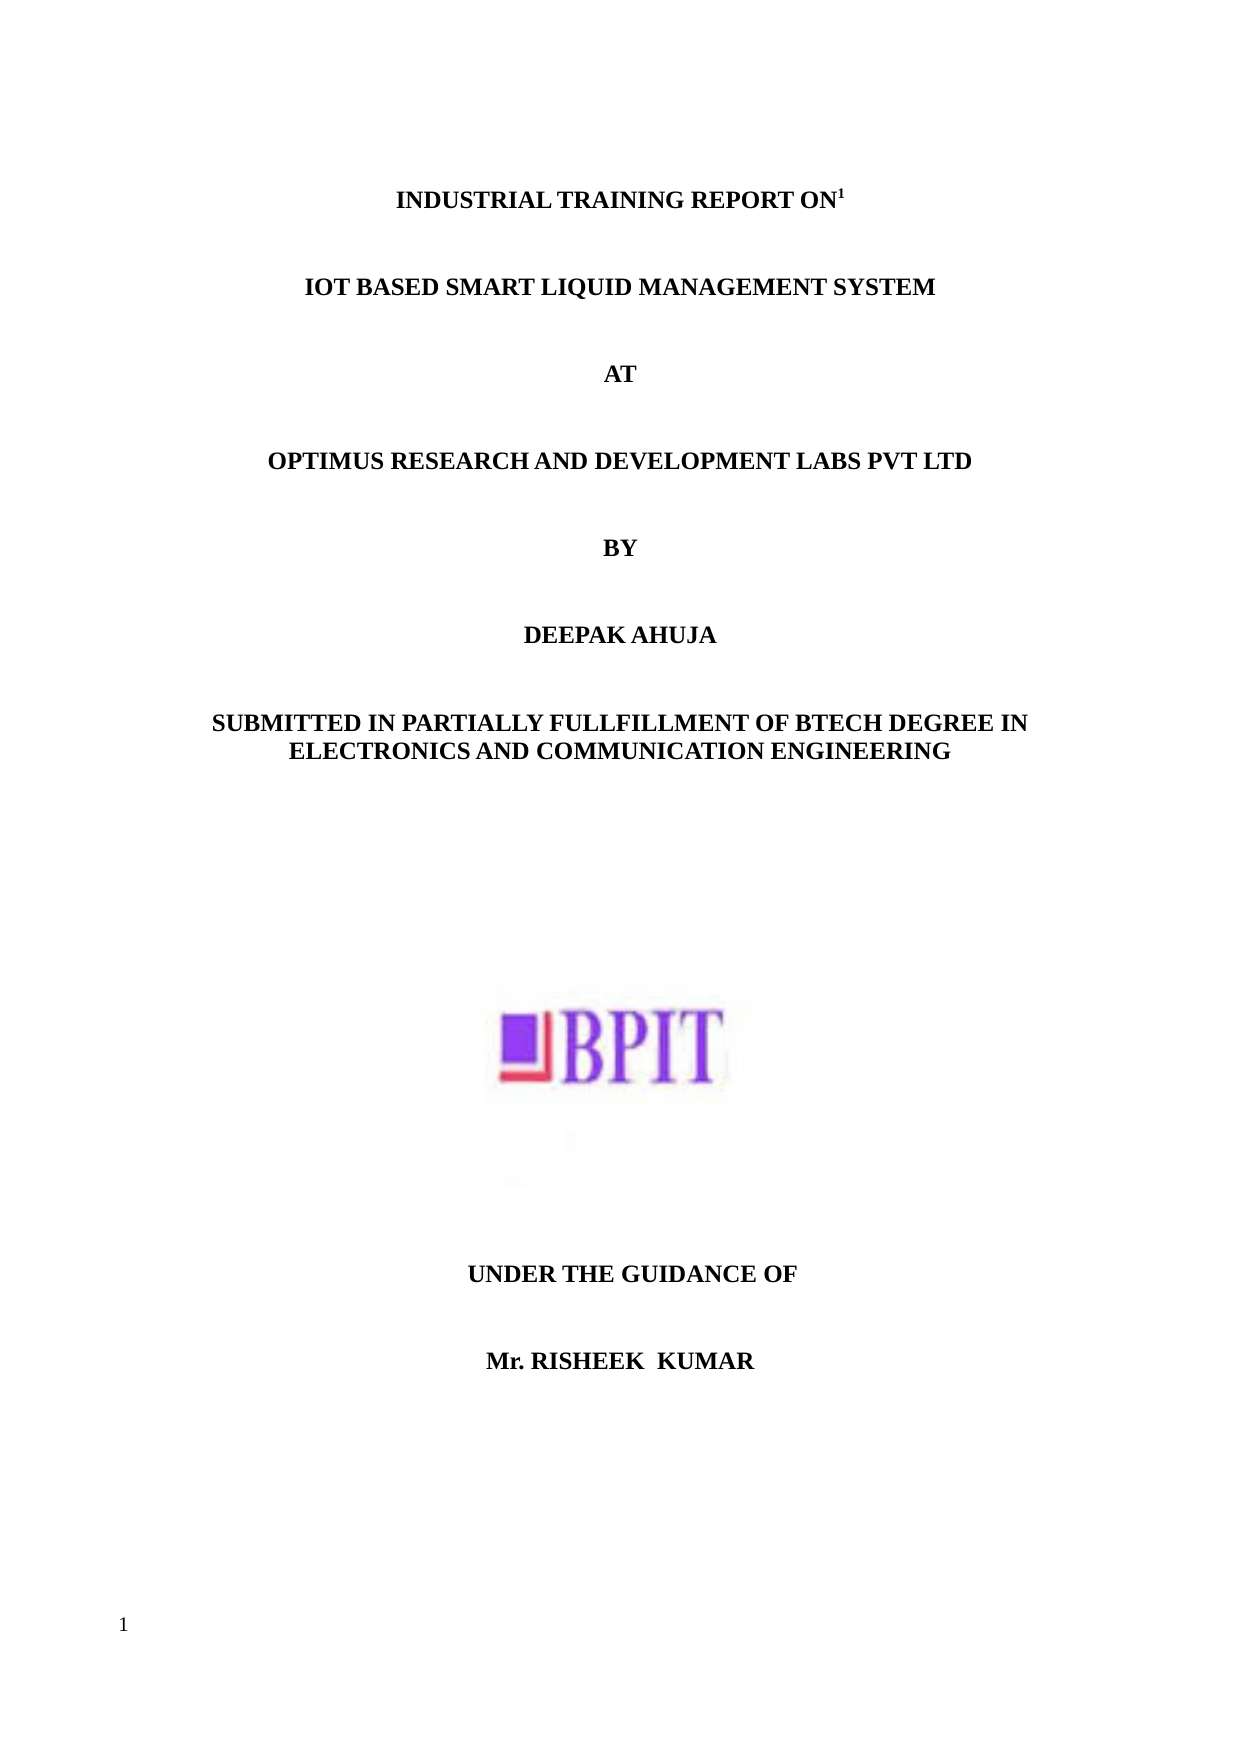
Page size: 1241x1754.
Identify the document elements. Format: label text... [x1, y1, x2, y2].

text BY [118, 533, 1122, 562]
text SUBMITTED IN PARTIALLY FULLFILLMENT OF BTECH DEGREE IN ELECTRONICS AND COMMUNICATION ENGINEERING [118, 708, 1122, 765]
picture [467, 912, 766, 1187]
text IOT BASED SMART LIQUID MANAGEMENT SYSTEM [118, 272, 1122, 301]
text OPTIMUS RESEARCH AND DEVELOPMENT LABS PVT LTD [118, 446, 1122, 475]
text Mr. RISHEEK KUMAR [118, 1346, 1122, 1375]
text UNDER THE GUIDANCE OF [118, 1259, 1122, 1288]
text INDUSTRIAL TRAINING REPORT ON [118, 185, 1122, 214]
text AT [118, 359, 1122, 388]
text DEEPAK AHUJA [118, 621, 1122, 649]
